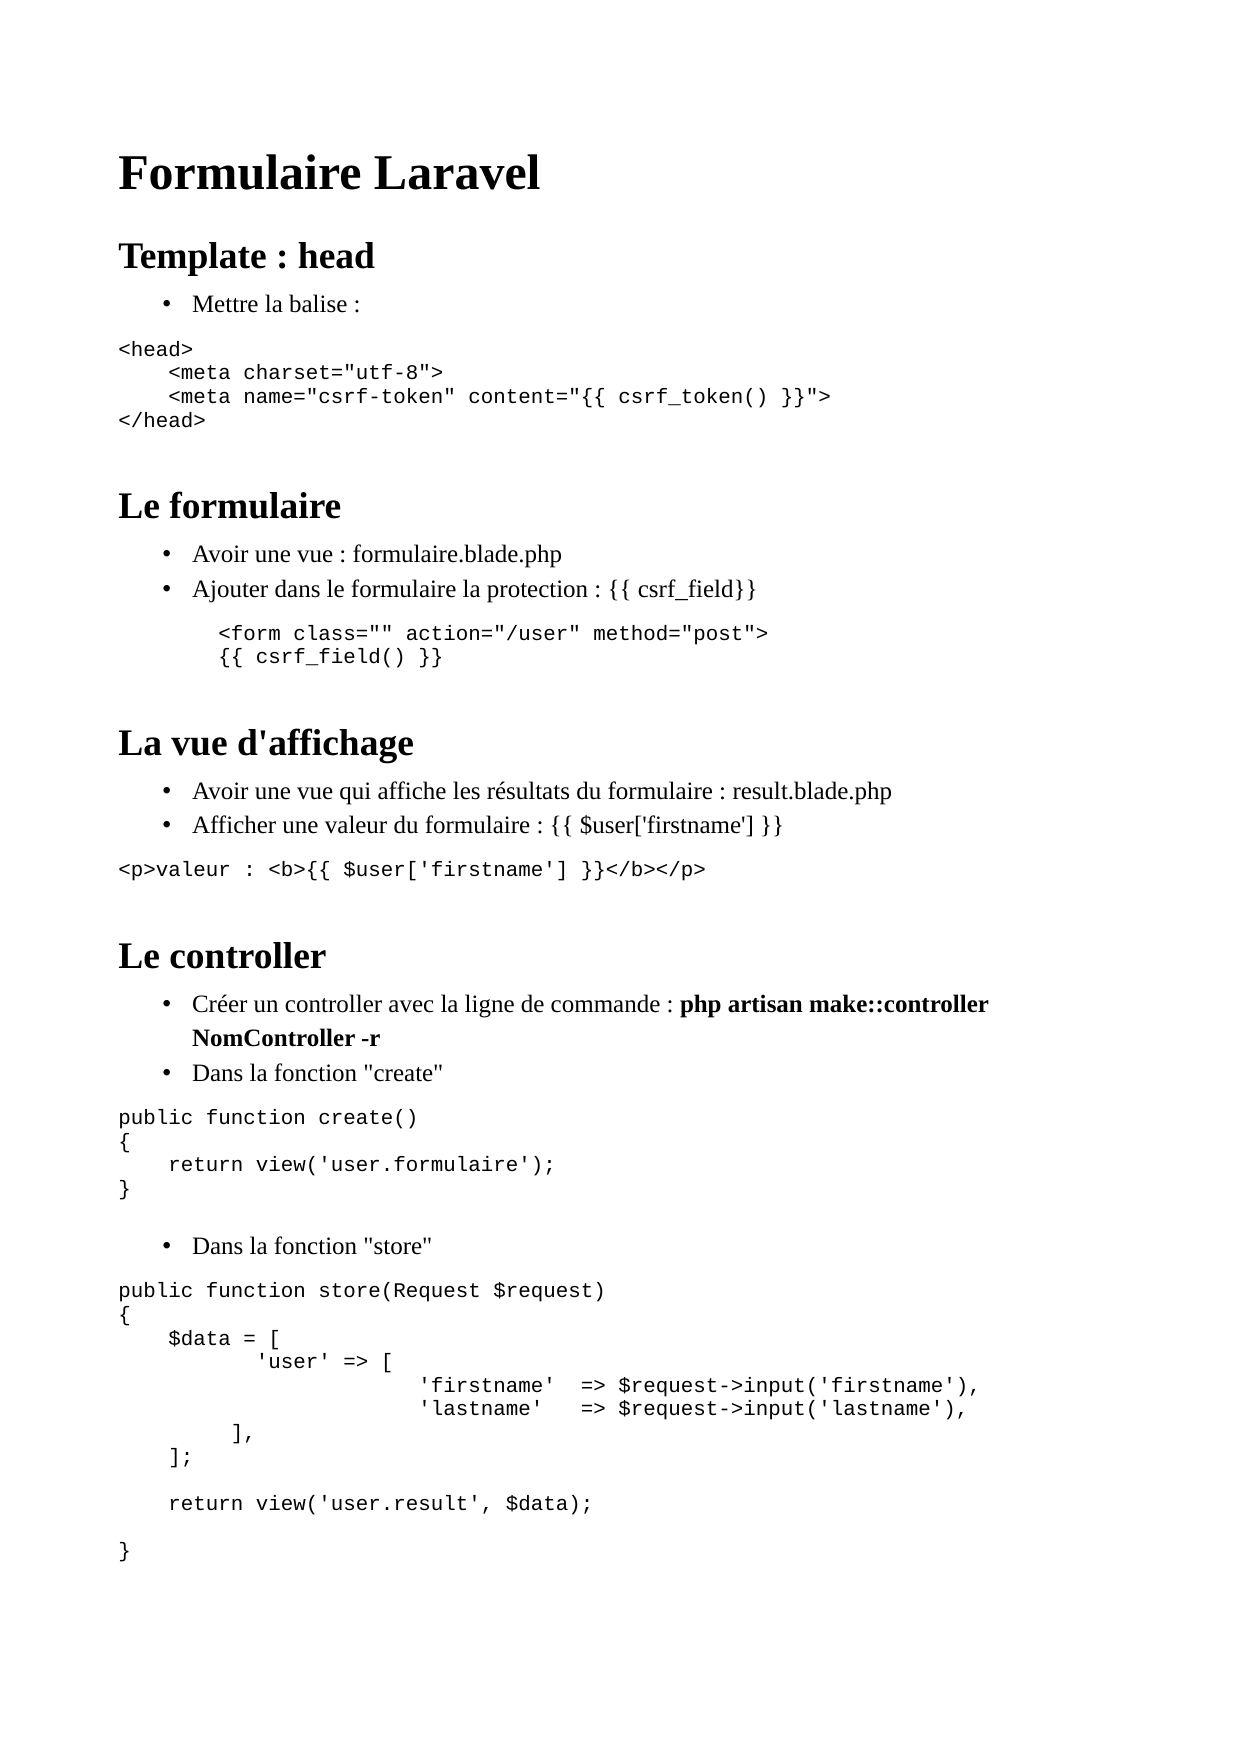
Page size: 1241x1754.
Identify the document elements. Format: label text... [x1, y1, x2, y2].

list Dans la fonction "store" [162, 1231, 1122, 1260]
text { [118, 1131, 1122, 1154]
text </head> [118, 409, 1122, 433]
subtitle Template : head [118, 234, 1122, 277]
text } [118, 1178, 1122, 1202]
list Dans la fonction "create" [162, 1058, 1122, 1087]
text <head> [118, 339, 1122, 362]
text $data = [ [118, 1327, 1122, 1351]
list Afficher une valeur du formulaire : {{ $user['firstname'] }} [162, 810, 1122, 839]
subtitle La vue d'affichage [118, 720, 1122, 763]
text public function create() [118, 1107, 1122, 1131]
text ]; [118, 1446, 1122, 1469]
text <meta charset="utf-8"> [118, 362, 1122, 386]
text } [118, 1540, 1122, 1564]
list Avoir une vue : formulaire.blade.php [162, 539, 1122, 568]
subtitle Le formulaire [118, 483, 1122, 527]
text return view('user.formulaire'); [118, 1154, 1122, 1178]
text <meta name="csrf-token" content="{{ csrf_token() }}"> [118, 386, 1122, 409]
text <p>valeur : <b>{{ $user['firstname'] }}</b></p> [118, 859, 1122, 883]
subtitle Formulaire Laravel [118, 143, 1122, 201]
text { [118, 1304, 1122, 1327]
text return view('user.result', $data); [118, 1493, 1122, 1517]
list Ajouter dans le formulaire la protection : {{ csrf_field}} [162, 574, 1122, 602]
list Avoir une vue qui affiche les résultats du formulaire : result.blade.php [162, 776, 1122, 805]
text public function store(Request $request) [118, 1280, 1122, 1304]
subtitle Le controller [118, 933, 1122, 977]
text {{ csrf_field() }} [118, 646, 1122, 670]
text ], [118, 1422, 1122, 1446]
text 'user' => [ [118, 1351, 1122, 1375]
text 'lastname' => $request->input('lastname'), [118, 1398, 1122, 1422]
list Créer un controller avec la ligne de commande : php artisan make::controller NomController -r [162, 989, 1122, 1052]
text <form class="" action="/user" method="post"> [118, 623, 1122, 646]
text 'firstname' => $request->input('firstname'), [118, 1375, 1122, 1398]
list Mettre la balise : [162, 289, 1122, 318]
